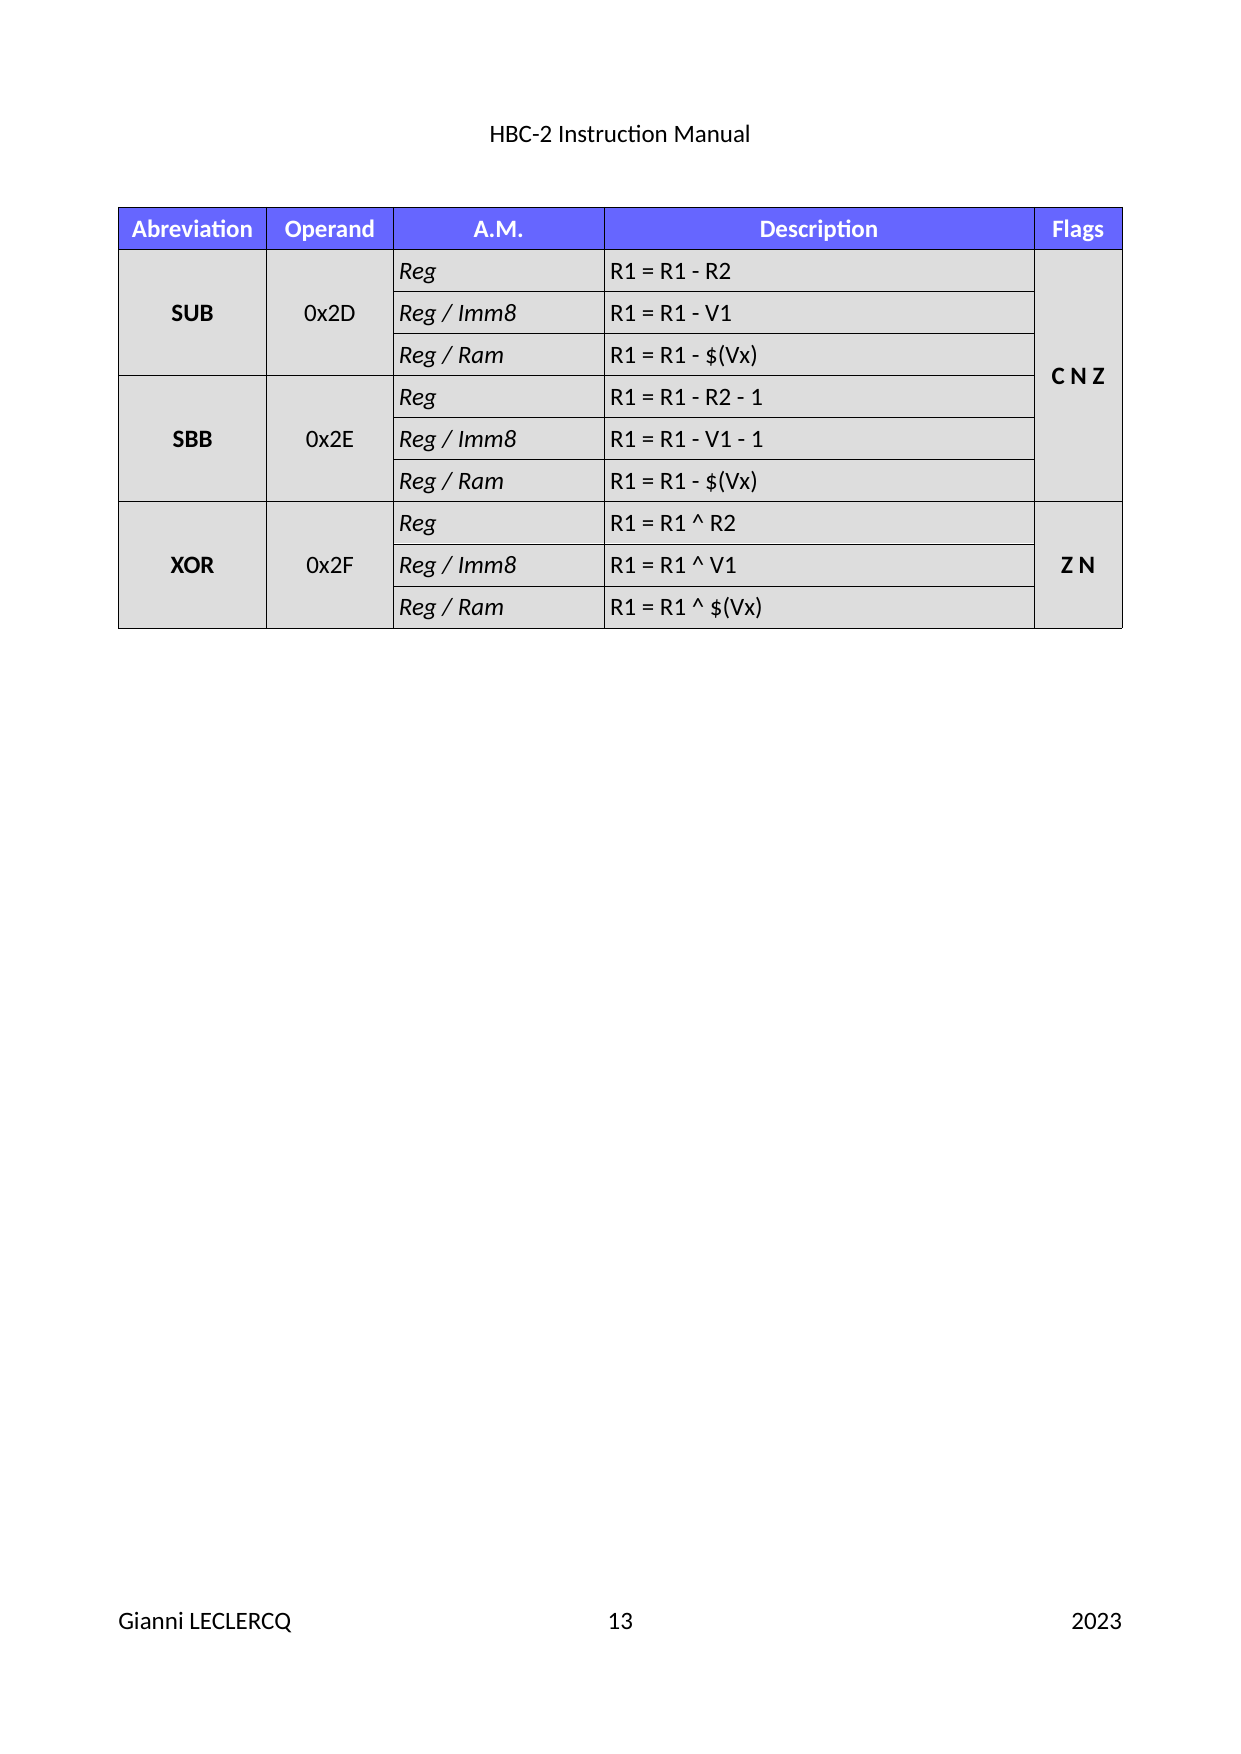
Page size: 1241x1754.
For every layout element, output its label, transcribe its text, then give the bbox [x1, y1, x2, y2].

table_cell Reg [394, 250, 604, 291]
table_header A.M. [394, 208, 604, 249]
table_cell R1 = R1 - V1 - 1 [605, 418, 1034, 459]
table_cell C N Z [1035, 250, 1122, 501]
table_cell R1 = R1 - $(Vx) [605, 334, 1034, 375]
table_cell R1 = R1 - $(Vx) [605, 460, 1034, 501]
table_cell R1 = R1 ^ V1 [605, 545, 1034, 586]
table_cell R1 = R1 - R2 [605, 250, 1034, 291]
table_header Operand [267, 208, 393, 249]
table_cell Z N [1035, 502, 1122, 628]
table_cell Reg / Imm8 [394, 292, 604, 333]
table_cell Reg / Ram [394, 334, 604, 375]
table_cell 0x2D [267, 250, 393, 375]
table_header Abreviation [119, 208, 266, 249]
table_cell R1 = R1 ^ R2 [605, 502, 1034, 543]
table_header Description [605, 208, 1034, 249]
table_cell Reg / Ram [394, 460, 604, 501]
table_cell Reg / Imm8 [394, 418, 604, 459]
table_header Flags [1035, 208, 1122, 249]
table_cell R1 = R1 ^ $(Vx) [605, 587, 1034, 628]
table_cell SUB [119, 250, 266, 375]
table_cell R1 = R1 - R2 - 1 [605, 376, 1034, 417]
table_cell 0x2F [267, 502, 393, 628]
table_cell R1 = R1 - V1 [605, 292, 1034, 333]
table_cell Reg / Imm8 [394, 545, 604, 586]
table_cell 0x2E [267, 376, 393, 501]
table_cell Reg [394, 376, 604, 417]
table_cell Reg / Ram [394, 587, 604, 628]
table_cell XOR [119, 502, 266, 628]
table_cell SBB [119, 376, 266, 501]
table_cell Reg [394, 502, 604, 543]
